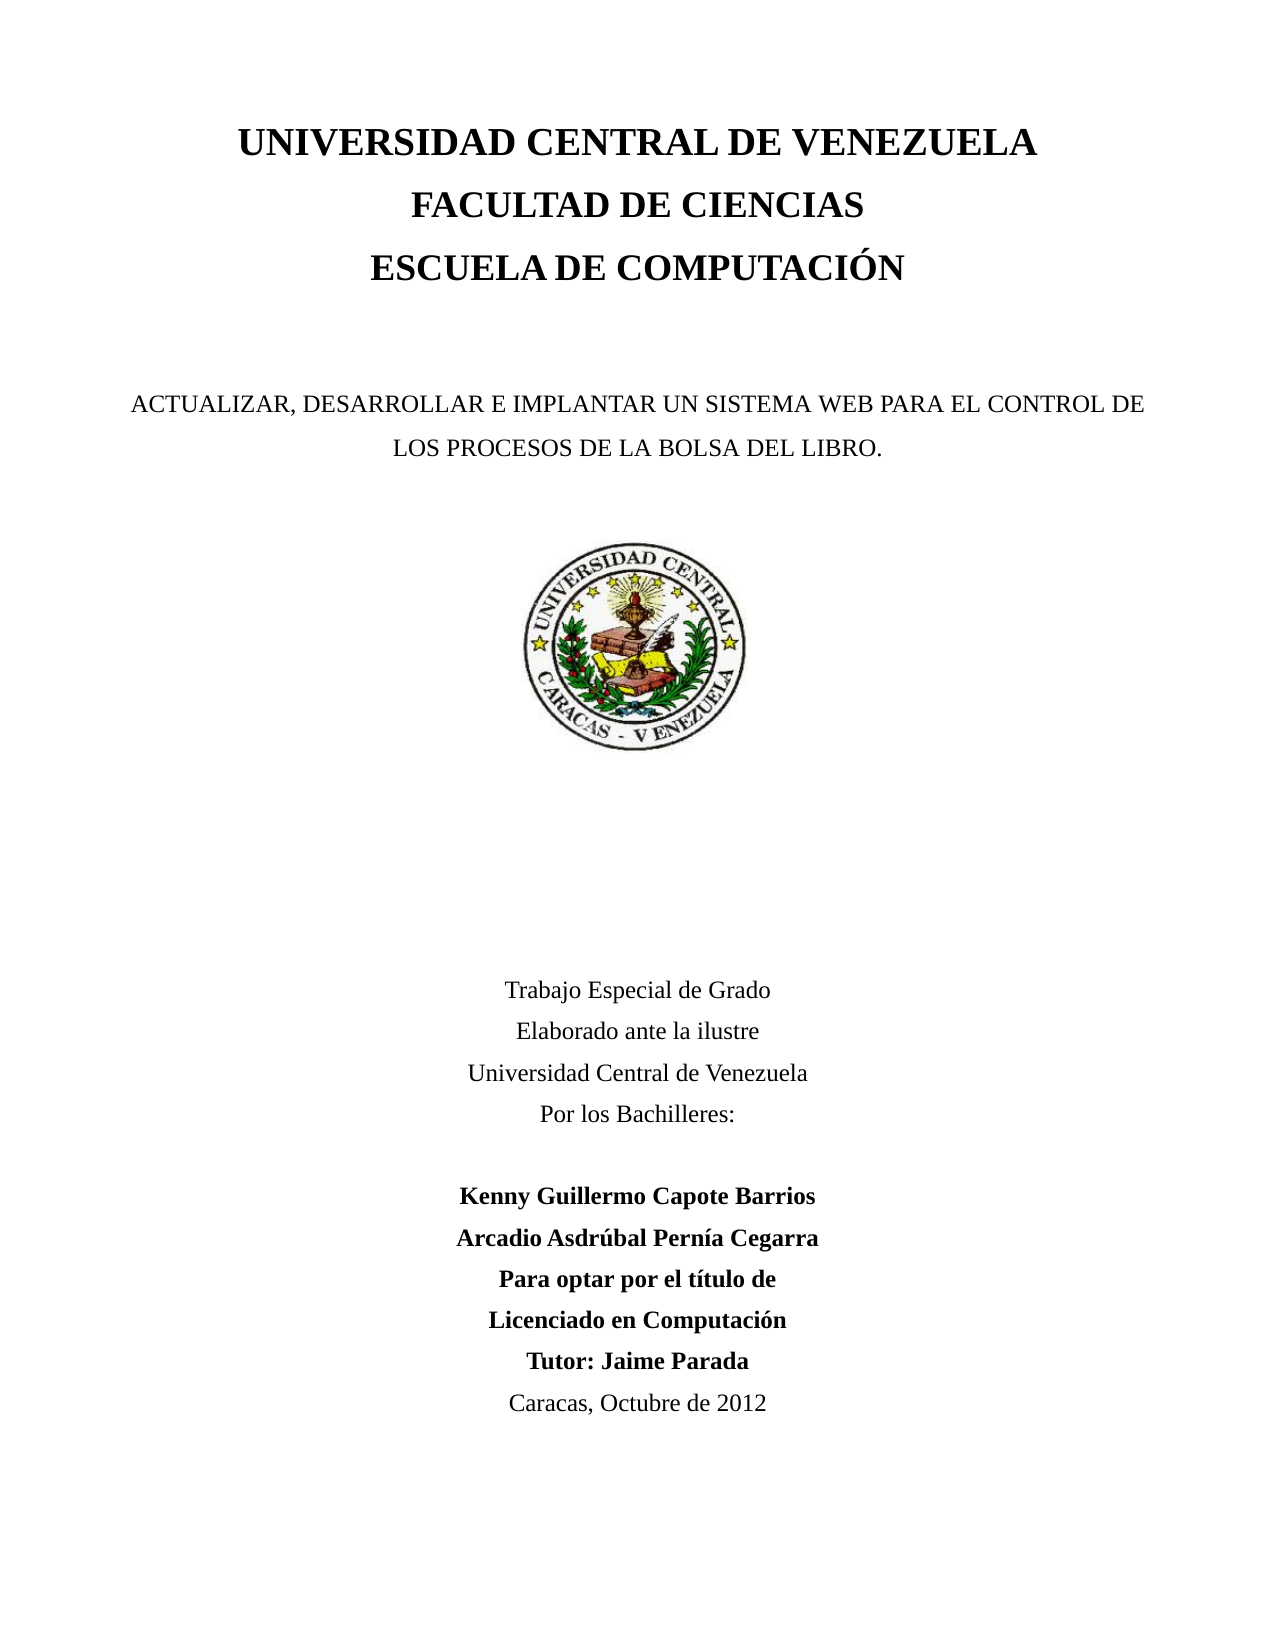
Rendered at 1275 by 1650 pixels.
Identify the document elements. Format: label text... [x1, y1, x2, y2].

text Elaborado ante la ilustre [118, 1016, 1157, 1045]
text Por los Bachilleres: [118, 1099, 1157, 1128]
text Para optar por el título de [118, 1264, 1157, 1293]
text Caracas, Octubre de 2012 [118, 1388, 1157, 1416]
text Tutor: Jaime Parada [118, 1346, 1157, 1375]
text Kenny Guillermo Capote Barrios [118, 1181, 1157, 1210]
text Trabajo Especial de Grado [118, 975, 1157, 1004]
text ESCUELA DE COMPUTACIÓN [118, 245, 1157, 288]
text FACULTAD DE CIENCIAS [118, 183, 1157, 226]
text Arcadio Asdrúbal Pernía Cegarra [118, 1223, 1157, 1251]
picture [521, 540, 748, 753]
text Licenciado en Computación [118, 1305, 1157, 1334]
text Universidad Central de Venezuela [118, 1058, 1157, 1086]
text ACTUALIZAR, DESARROLLAR E IMPLANTAR UN SISTEMA WEB PARA EL CONTROL DE LOS PROCESOS DE LA BOLSA DEL LIBRO. [118, 389, 1157, 461]
text UNIVERSIDAD CENTRAL DE VENEZUELA [118, 118, 1157, 164]
